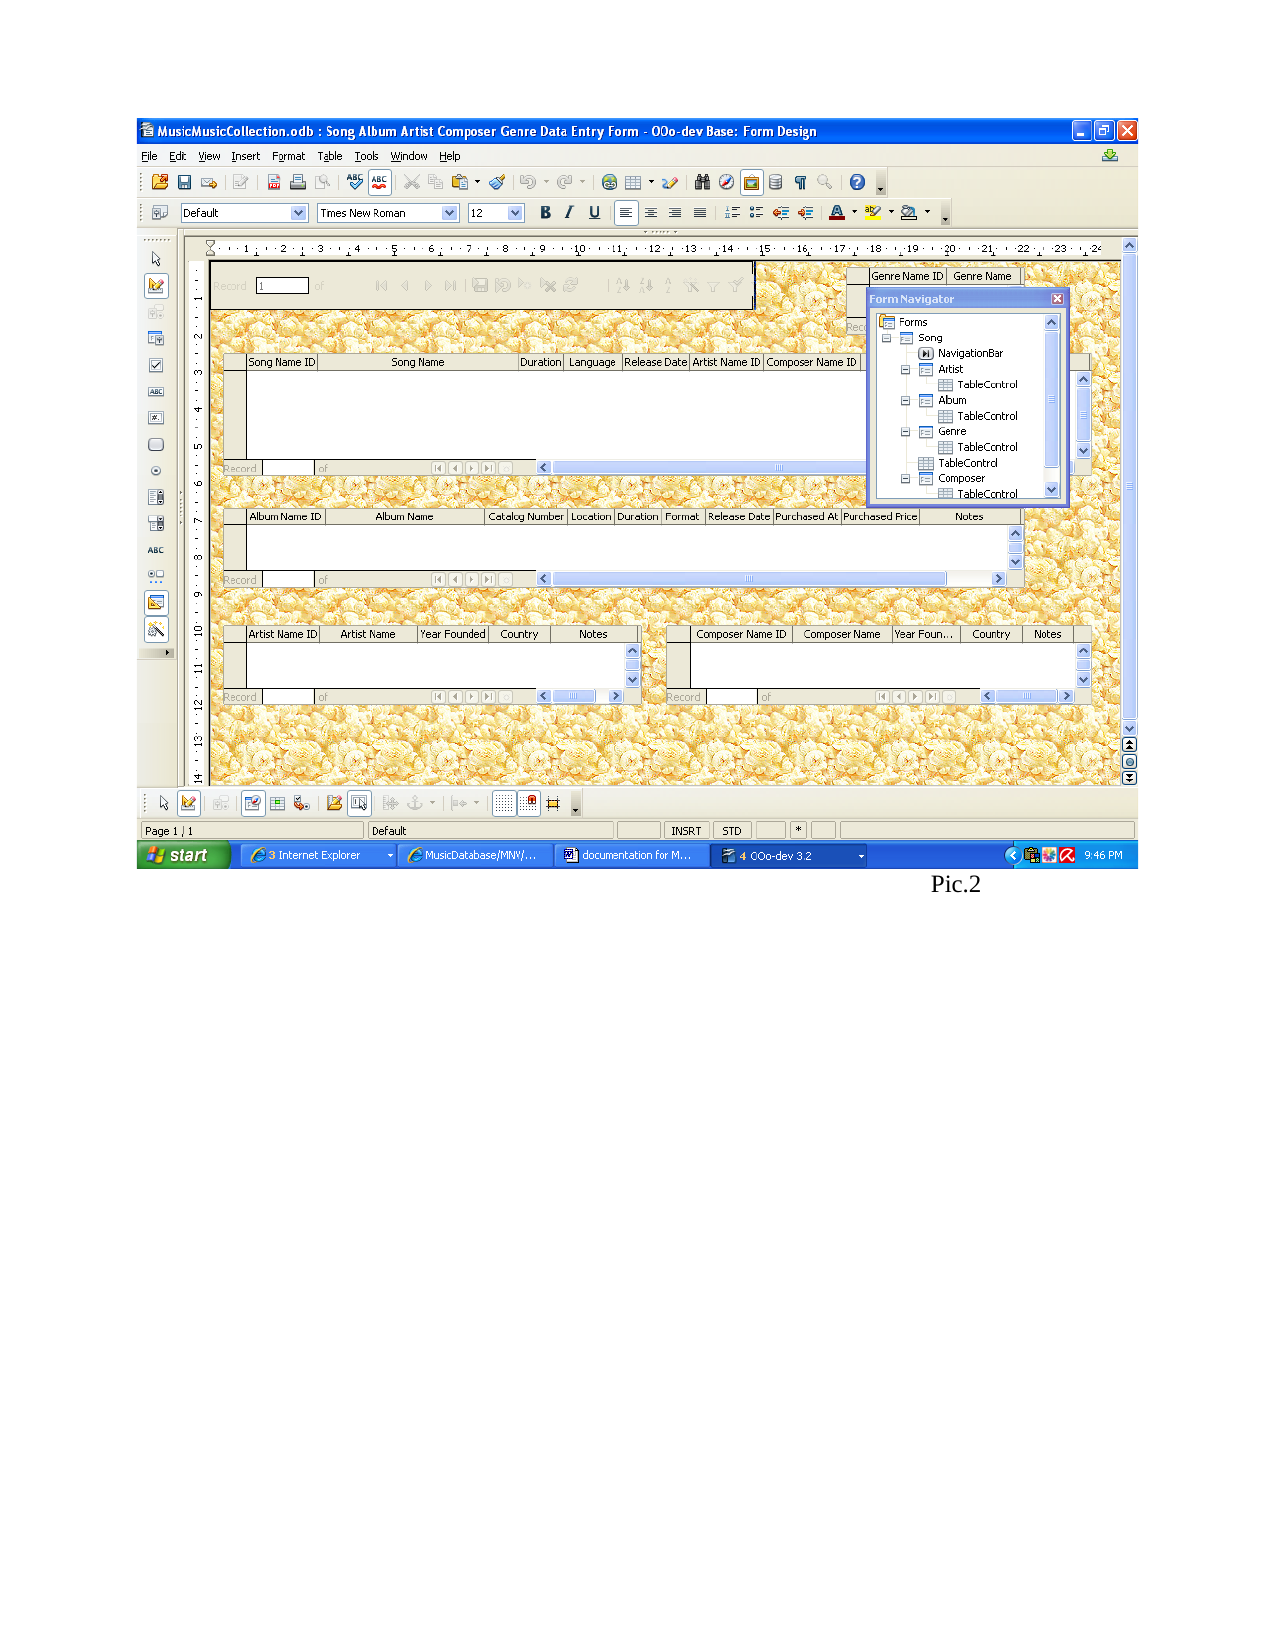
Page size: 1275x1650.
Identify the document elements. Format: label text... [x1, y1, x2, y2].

text Pic.2 [156, 118, 1157, 898]
picture [136, 118, 1139, 869]
